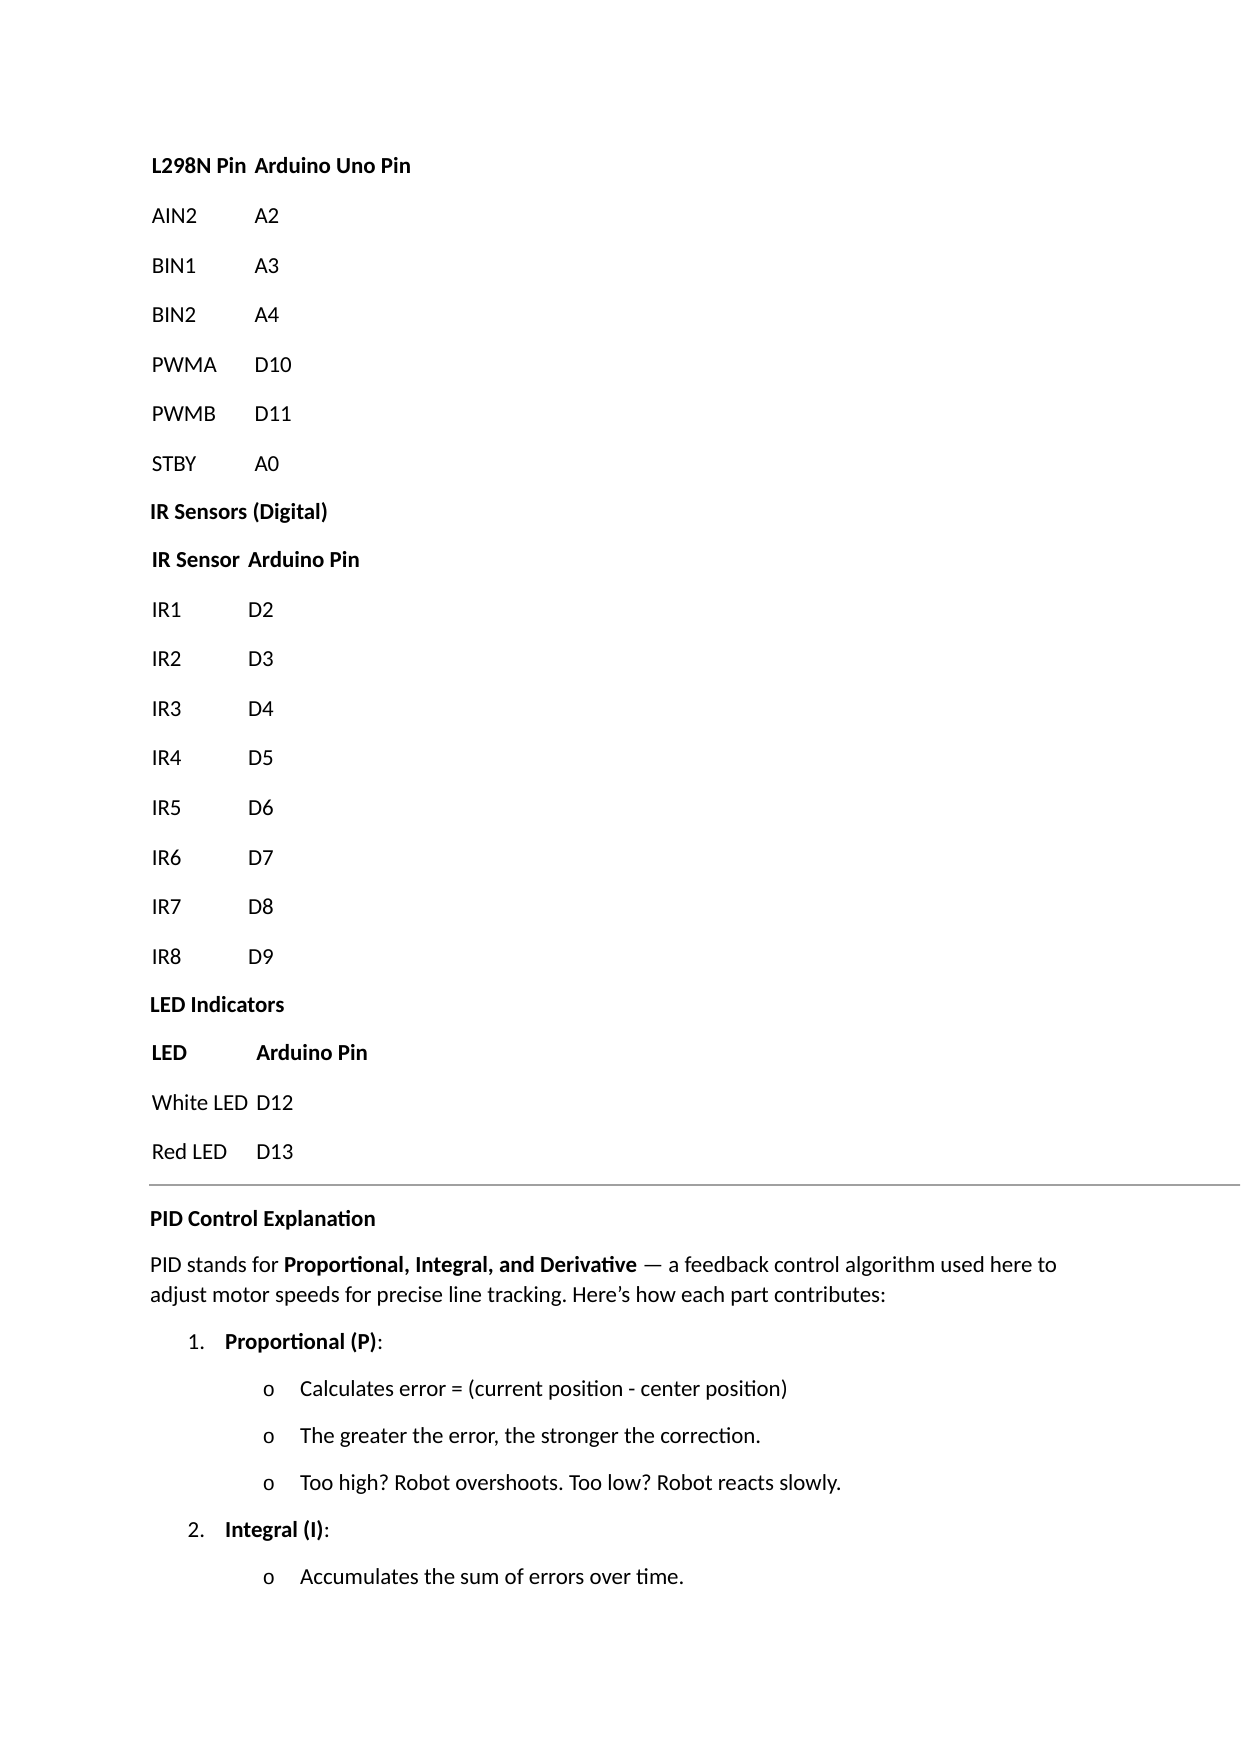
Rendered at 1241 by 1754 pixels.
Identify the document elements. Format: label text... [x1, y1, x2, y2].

table_cell STBY [150, 448, 253, 497]
table_cell D13 [255, 1136, 374, 1184]
table_cell D12 [255, 1086, 374, 1136]
table_header L298N Pin [150, 150, 253, 199]
table_cell White LED [150, 1086, 254, 1136]
table_header Arduino Pin [246, 544, 366, 593]
list Integral (I): [187, 1515, 1090, 1543]
list Calculates error = (current position - center position) [262, 1374, 1090, 1402]
table_cell D7 [246, 841, 366, 891]
table_cell IR7 [150, 891, 246, 940]
table_cell IR4 [150, 742, 246, 792]
text PID stands for Proportional, Integral, and Derivative — a feedback control algorithm used here to adjust motor speeds for precise line tracking. Here’s how each part contributes: [150, 1251, 1090, 1308]
table_cell D2 [246, 593, 366, 643]
table_cell D4 [246, 693, 366, 742]
table_cell PWMB [150, 398, 253, 447]
table_cell IR3 [150, 693, 246, 742]
table_header LED [150, 1036, 254, 1086]
table_header IR Sensor [150, 544, 246, 593]
table_cell A3 [253, 249, 417, 299]
table_cell A2 [253, 200, 417, 249]
table_cell IR1 [150, 593, 246, 643]
table_cell A4 [253, 299, 417, 348]
table_cell D3 [246, 643, 366, 692]
table_cell BIN1 [150, 249, 253, 299]
table_cell BIN2 [150, 299, 253, 348]
list Proportional (P): [187, 1327, 1090, 1355]
table_cell D8 [246, 891, 366, 940]
list Accumulates the sum of errors over time. [262, 1562, 1090, 1590]
list The greater the error, the stronger the correction. [262, 1421, 1090, 1449]
table_header Arduino Pin [255, 1036, 374, 1086]
table_cell D10 [253, 348, 417, 398]
table_cell A0 [253, 448, 417, 497]
table_cell IR5 [150, 792, 246, 841]
text IR Sensors (Digital) [150, 497, 1090, 525]
table_cell D5 [246, 742, 366, 792]
table_cell D9 [246, 940, 366, 990]
table_cell D11 [253, 398, 417, 447]
text PID Control Explanation [150, 1204, 1090, 1232]
table_cell PWMA [150, 348, 253, 398]
table_cell Red LED [150, 1136, 254, 1184]
table_header Arduino Uno Pin [253, 150, 417, 199]
table_cell AIN2 [150, 200, 253, 249]
text LED Indicators [150, 990, 1090, 1018]
table_cell IR2 [150, 643, 246, 692]
table_cell IR6 [150, 841, 246, 891]
list Too high? Robot overshoots. Too low? Robot reacts slowly. [262, 1468, 1090, 1497]
table_cell D6 [246, 792, 366, 841]
table_cell IR8 [150, 940, 246, 990]
